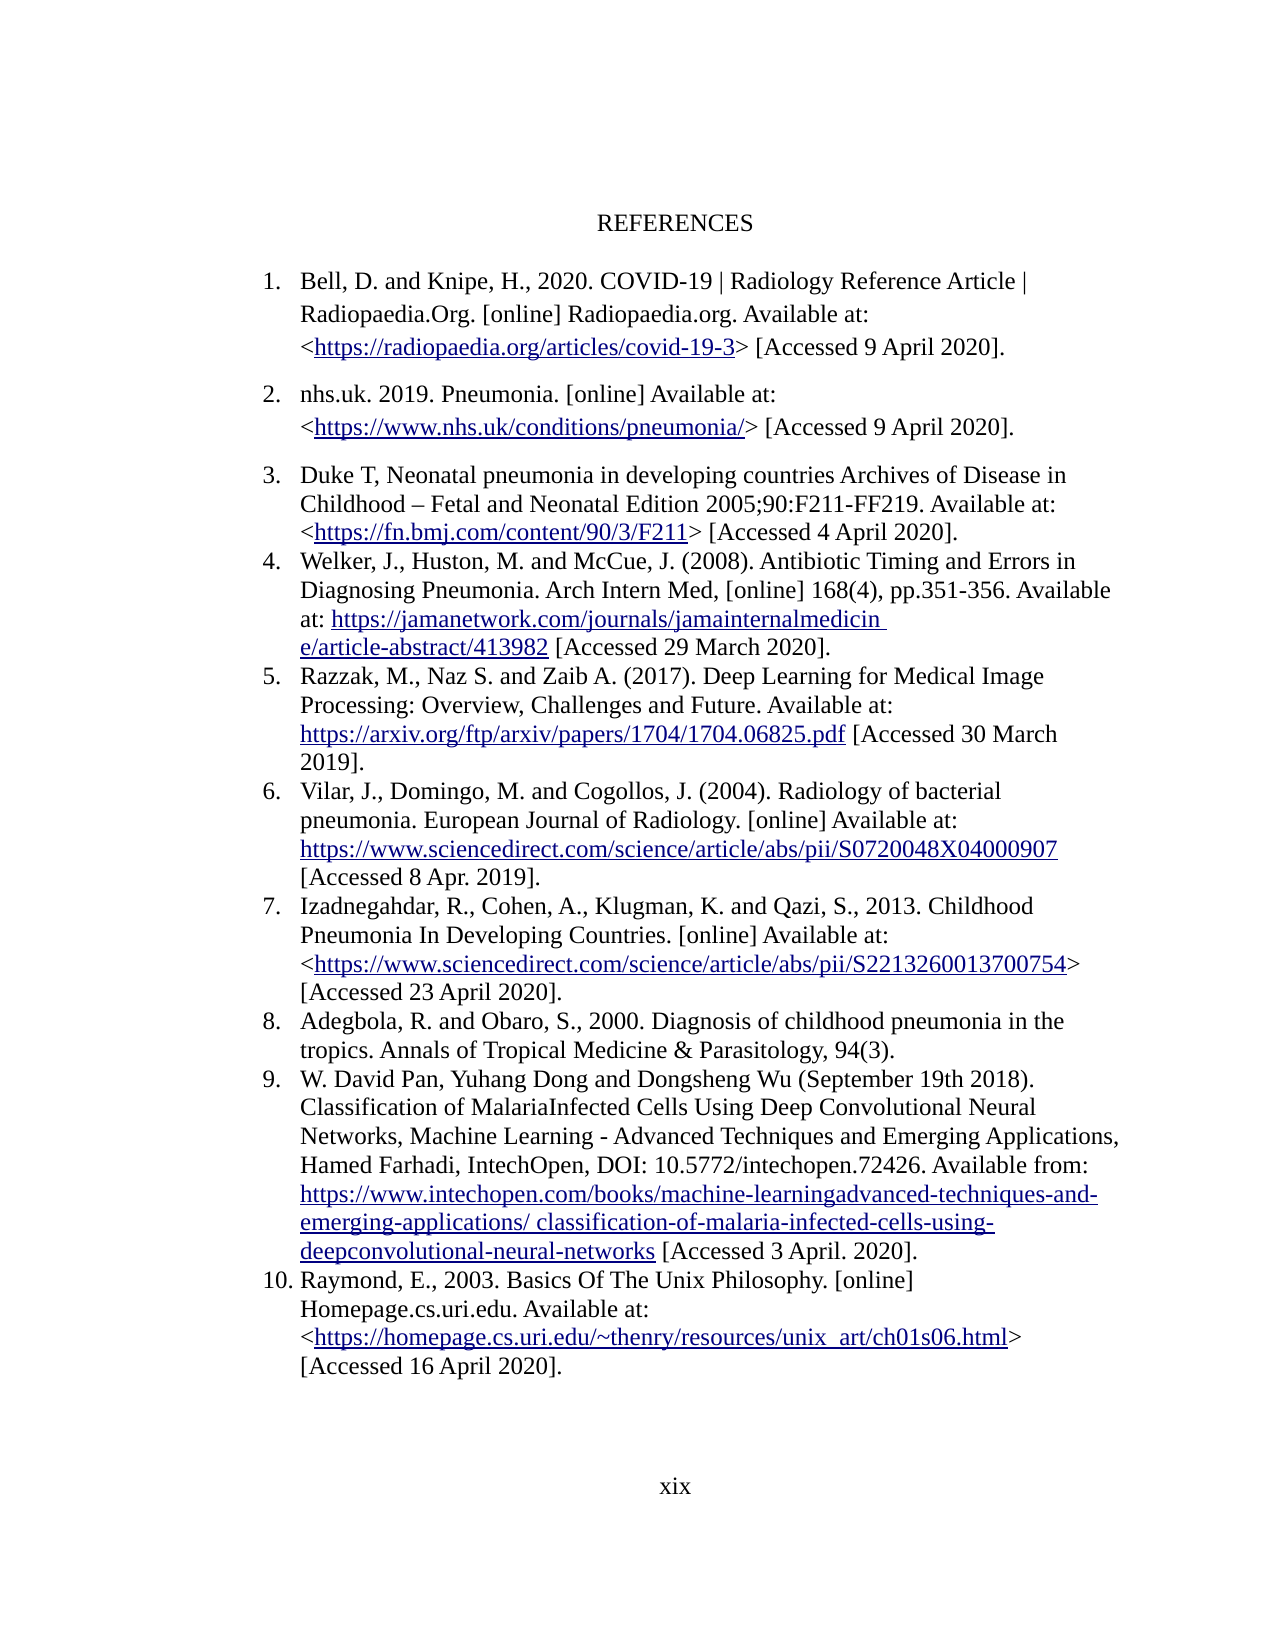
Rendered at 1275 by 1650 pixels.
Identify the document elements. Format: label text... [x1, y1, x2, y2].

list Vilar, J., Domingo, M. and Cogollos, J. (2004). Radiology of bacterial pneumonia. European Journal of Radiology. [online] Available at: https://www.sciencedirect.com/science/article/abs/pii/S0720048X04000907 [Accessed 8 Apr. 2019]. [262, 776, 1125, 891]
list Bell, D. and Knipe, H., 2020. COVID-19 | Radiology Reference Article | Radiopaedia.Org. [online] Radiopaedia.org. Available at: <https://radiopaedia.org/articles/covid-19-3> [Accessed 9 April 2020]. [262, 266, 1125, 361]
list Izadnegahdar, R., Cohen, A., Klugman, K. and Qazi, S., 2013. Childhood Pneumonia In Developing Countries. [online] Available at: <https://www.sciencedirect.com/science/article/abs/pii/S2213260013700754> [Accessed 23 April 2020]. [262, 891, 1125, 1006]
list W. David Pan, Yuhang Dong and Dongsheng Wu (September 19th 2018). Classification of MalariaInfected Cells Using Deep Convolutional Neural Networks, Machine Learning - Advanced Techniques and Emerging Applications, Hamed Farhadi, IntechOpen, DOI: 10.5772/intechopen.72426. Available from: https://www.intechopen.com/books/machine-learningadvanced-techniques-and-emerging-applications/ classification-of-malaria-infected-cells-using-deepconvolutional-neural-networks [Accessed 3 April. 2020]. [262, 1064, 1125, 1265]
list Raymond, E., 2003. Basics Of The Unix Philosophy. [online] Homepage.cs.uri.edu. Available at: <https://homepage.cs.uri.edu/~thenry/resources/unix_art/ch01s06.html> [Accessed 16 April 2020]. [262, 1265, 1125, 1380]
list Adegbola, R. and Obaro, S., 2000. Diagnosis of childhood pneumonia in the tropics. Annals of Tropical Medicine & Parasitology, 94(3). [262, 1006, 1125, 1064]
list Razzak, M., Naz S. and Zaib A. (2017). Deep Learning for Medical Image Processing: Overview, Challenges and Future. Available at: https://arxiv.org/ftp/arxiv/papers/1704/1704.06825.pdf [Accessed 30 March 2019]. [262, 661, 1125, 776]
title REFERENCES [225, 208, 1125, 237]
list Duke T, Neonatal pneumonia in developing countries Archives of Disease in Childhood – Fetal and Neonatal Edition 2005;90:F211-FF219. Available at: <https://fn.bmj.com/content/90/3/F211> [Accessed 4 April 2020]. [262, 460, 1125, 546]
list nhs.uk. 2019. Pneumonia. [online] Available at: <https://www.nhs.uk/conditions/pneumonia/> [Accessed 9 April 2020]. [262, 379, 1125, 441]
list Welker, J., Huston, M. and McCue, J. (2008). Antibiotic Timing and Errors in Diagnosing Pneumonia. Arch Intern Med, [online] 168(4), pp.351-356. Available at: https://jamanetwork.com/journals/jamainternalmedicin e/article-abstract/413982 [Accessed 29 March 2020]. [262, 546, 1125, 661]
